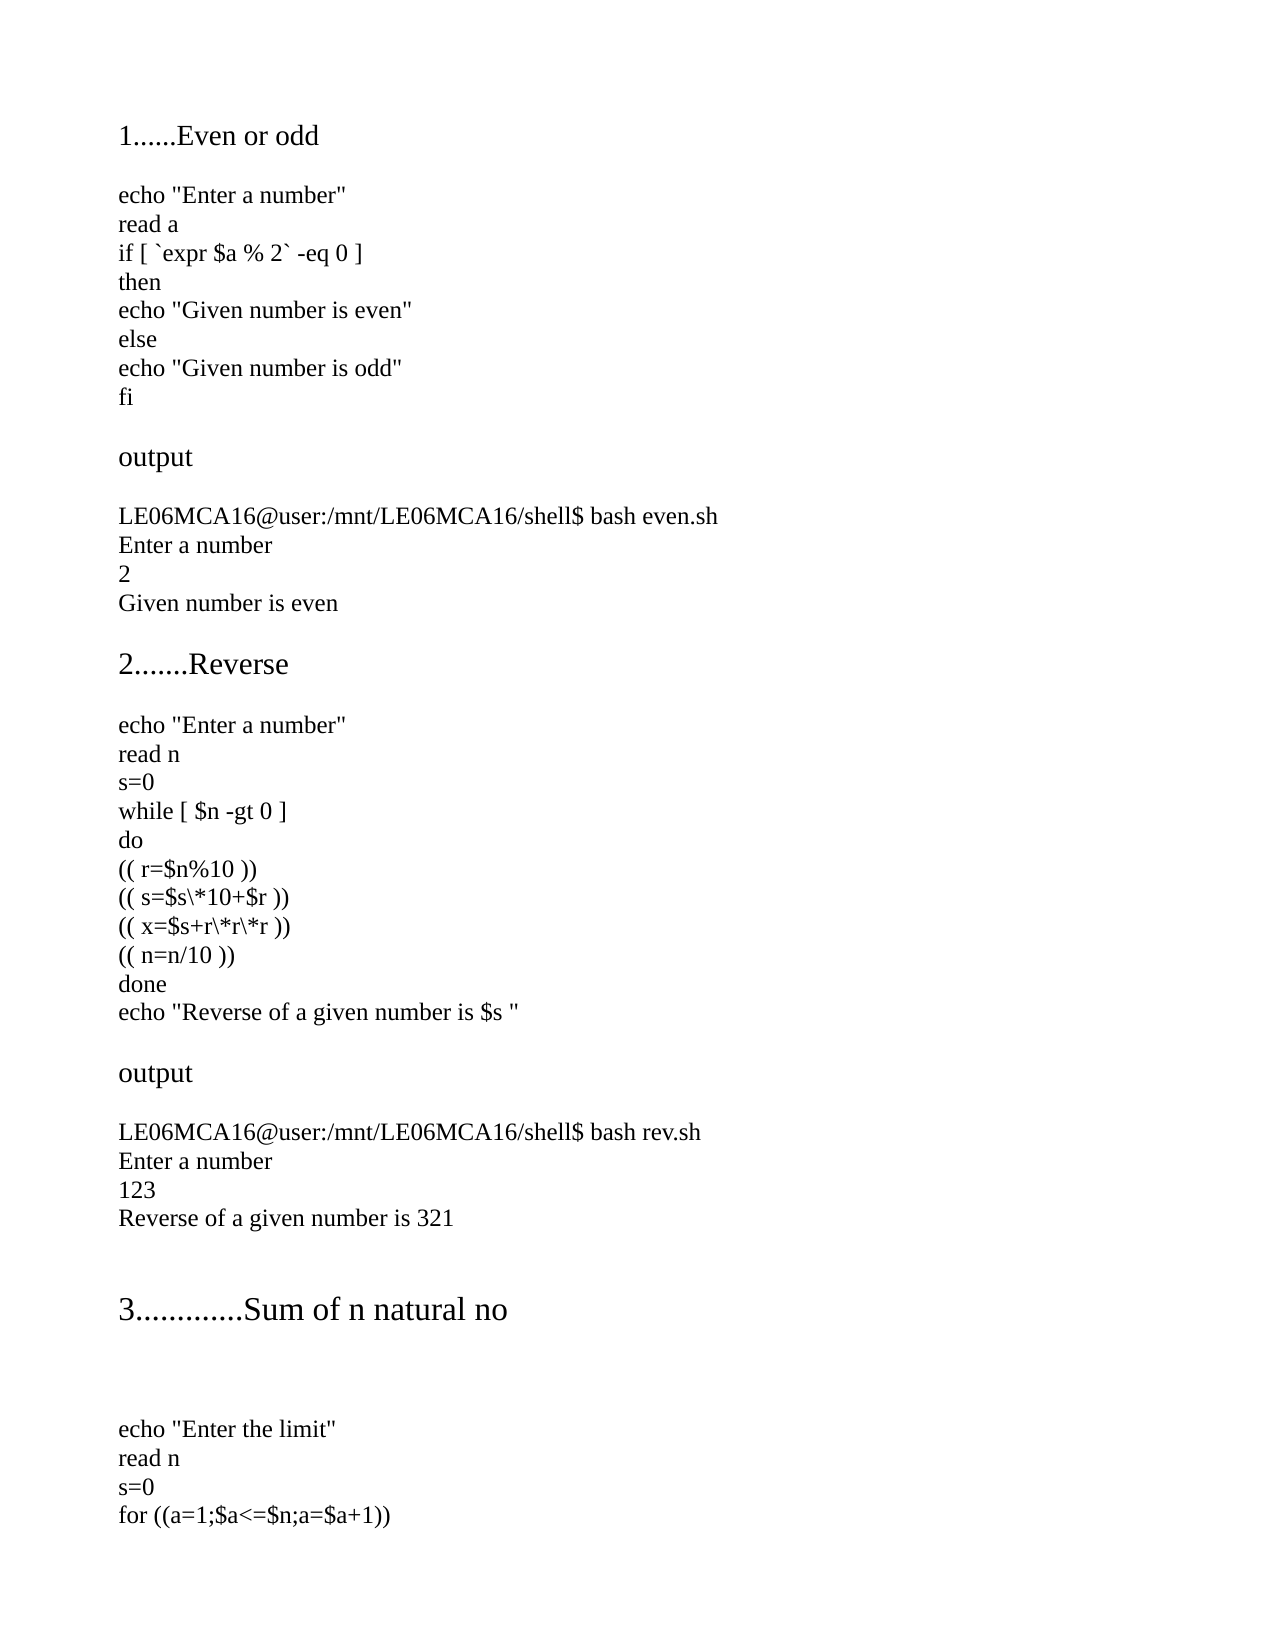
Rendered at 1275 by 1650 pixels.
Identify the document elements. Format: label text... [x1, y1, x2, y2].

text (( s=$s\*10+$r )) [118, 882, 1157, 911]
text read n [118, 739, 1157, 767]
text 2.......Reverse [118, 645, 1157, 681]
text (( n=n/10 )) [118, 940, 1157, 969]
text 1......Even or odd [118, 118, 1157, 152]
text s=0 [118, 1472, 1157, 1501]
text Enter a number [118, 530, 1157, 559]
text s=0 [118, 767, 1157, 796]
text 123 [118, 1175, 1157, 1203]
text do [118, 825, 1157, 854]
text read a [118, 209, 1157, 238]
text fi [118, 382, 1157, 410]
text 2 [118, 559, 1157, 588]
text for ((a=1;$a<=$n;a=$a+1)) [118, 1501, 1157, 1529]
text echo "Enter a number" [118, 180, 1157, 209]
text else [118, 324, 1157, 353]
text echo "Enter the limit" [118, 1414, 1157, 1443]
text (( r=$n%10 )) [118, 854, 1157, 882]
text output [118, 1055, 1157, 1088]
text then [118, 267, 1157, 295]
text Reverse of a given number is 321 [118, 1203, 1157, 1232]
text echo "Given number is even" [118, 295, 1157, 324]
text output [118, 439, 1157, 473]
text LE06MCA16@user:/mnt/LE06MCA16/shell$ bash rev.sh [118, 1117, 1157, 1146]
text echo "Reverse of a given number is $s " [118, 997, 1157, 1026]
text Given number is even [118, 588, 1157, 616]
text 3.............Sum of n natural no [118, 1290, 1157, 1328]
text if [ `expr $a % 2` -eq 0 ] [118, 238, 1157, 267]
text LE06MCA16@user:/mnt/LE06MCA16/shell$ bash even.sh [118, 501, 1157, 530]
text echo "Given number is odd" [118, 353, 1157, 382]
text echo "Enter a number" [118, 710, 1157, 739]
text done [118, 969, 1157, 997]
text read n [118, 1443, 1157, 1472]
text Enter a number [118, 1146, 1157, 1175]
text (( x=$s+r\*r\*r )) [118, 911, 1157, 940]
text while [ $n -gt 0 ] [118, 796, 1157, 825]
